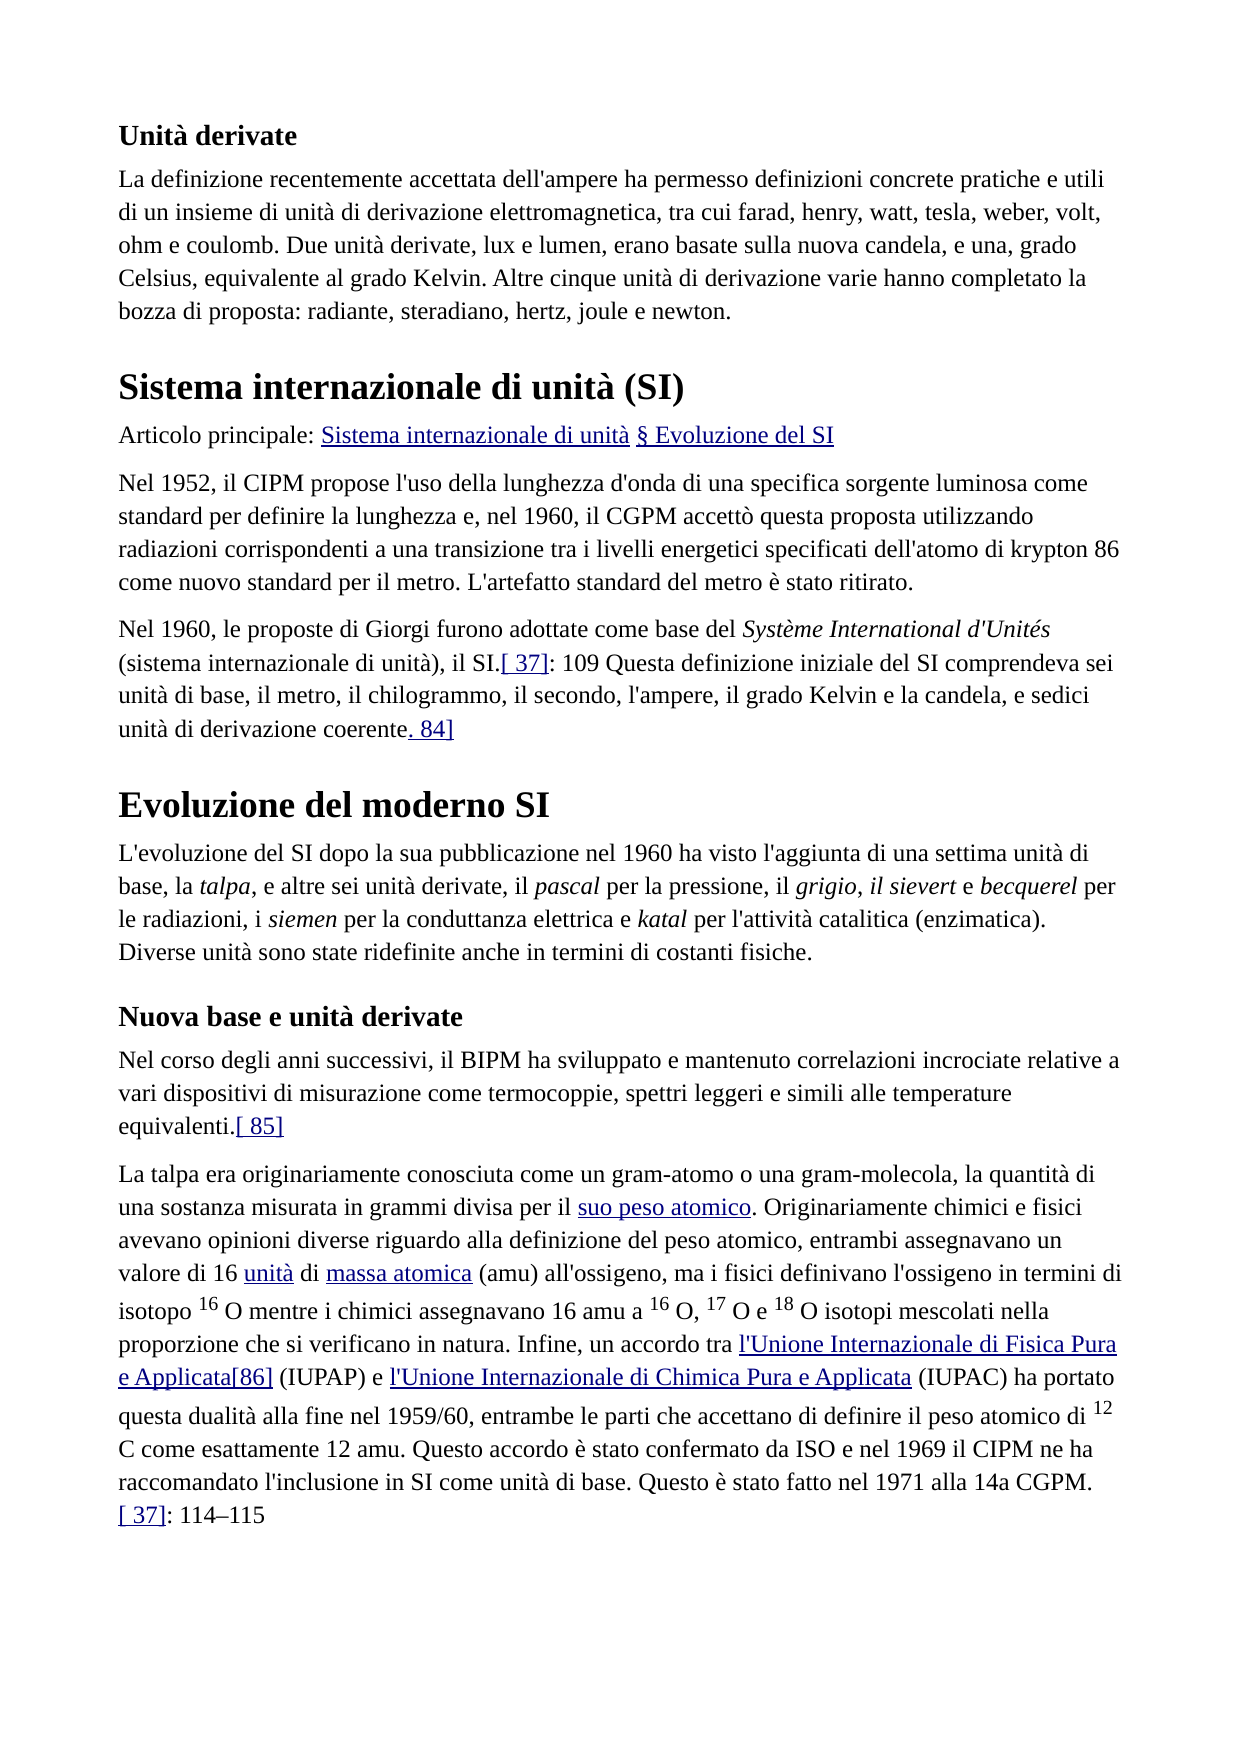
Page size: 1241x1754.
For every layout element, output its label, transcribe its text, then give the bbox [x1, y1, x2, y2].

subtitle Nuova base e unità derivate [118, 999, 1122, 1032]
text Articolo principale: Sistema internazionale di unità § Evoluzione del SI [118, 420, 1122, 449]
text Nel 1960, le proposte di Giorgi furono adottate come base del Système International d'Unités (sistema internazionale di unità), il SI.[ 37]: 109 Questa definizione iniziale del SI comprendeva sei unità di base, il metro, il chilogrammo, il secondo, l'ampere, il grado Kelvin e la candela, e sedici unità di derivazione coerente. 84] [118, 614, 1122, 742]
text Nel 1952, il CIPM propose l'uso della lunghezza d'onda di una specifica sorgente luminosa come standard per definire la lunghezza e, nel 1960, il CGPM accettò questa proposta utilizzando radiazioni corrispondenti a una transizione tra i livelli energetici specificati dell'atomo di krypton 86 come nuovo standard per il metro. L'artefatto standard del metro è stato ritirato. [118, 468, 1122, 596]
text La definizione recentemente accettata dell'ampere ha permesso definizioni concrete pratiche e utili di un insieme di unità di derivazione elettromagnetica, tra cui farad, henry, watt, tesla, weber, volt, ohm e coulomb. Due unità derivate, lux e lumen, erano basate sulla nuova candela, e una, grado Celsius, equivalente al grado Kelvin. Altre cinque unità di derivazione varie hanno completato la bozza di proposta: radiante, steradiano, hertz, joule e newton. [118, 164, 1122, 325]
subtitle Sistema internazionale di unità (SI) [118, 365, 1122, 408]
text L'evoluzione del SI dopo la sua pubblicazione nel 1960 ha visto l'aggiunta di una settima unità di base, la talpa, e altre sei unità derivate, il pascal per la pressione, il grigio, il sievert e becquerel per le radiazioni, i siemen per la conduttanza elettrica e katal per l'attività catalitica (enzimatica). Diverse unità sono state ridefinite anche in termini di costanti fisiche. [118, 838, 1122, 966]
text La talpa era originariamente conosciuta come un gram-atomo o una gram-molecola, la quantità di una sostanza misurata in grammi divisa per il suo peso atomico. Originariamente chimici e fisici avevano opinioni diverse riguardo alla definizione del peso atomico, entrambi assegnavano un valore di 16 unità di massa atomica (amu) all'ossigeno, ma i fisici definivano l'ossigeno in termini di isotopo 16 O mentre i chimici assegnavano 16 amu a 16 O, 17 O e 18 O isotopi mescolati nella proporzione che si verificano in natura. Infine, un accordo tra l'Unione Internazionale di Fisica Pura e Applicata[86] (IUPAP) e l'Unione Internazionale di Chimica Pura e Applicata (IUPAC) ha portato questa dualità alla fine nel 1959/60, entrambe le parti che accettano di definire il peso atomico di 12 C come esattamente 12 amu. Questo accordo è stato confermato da ISO e nel 1969 il CIPM ne ha raccomandato l'inclusione in SI come unità di base. Questo è stato fatto nel 1971 alla 14a CGPM.[ 37]: 114–115 [118, 1159, 1122, 1529]
subtitle Unità derivate [118, 118, 1122, 152]
subtitle Evoluzione del moderno SI [118, 782, 1122, 825]
text Nel corso degli anni successivi, il BIPM ha sviluppato e mantenuto correlazioni incrociate relative a vari dispositivi di misurazione come termocoppie, spettri leggeri e simili alle temperature equivalenti.[ 85] [118, 1045, 1122, 1140]
